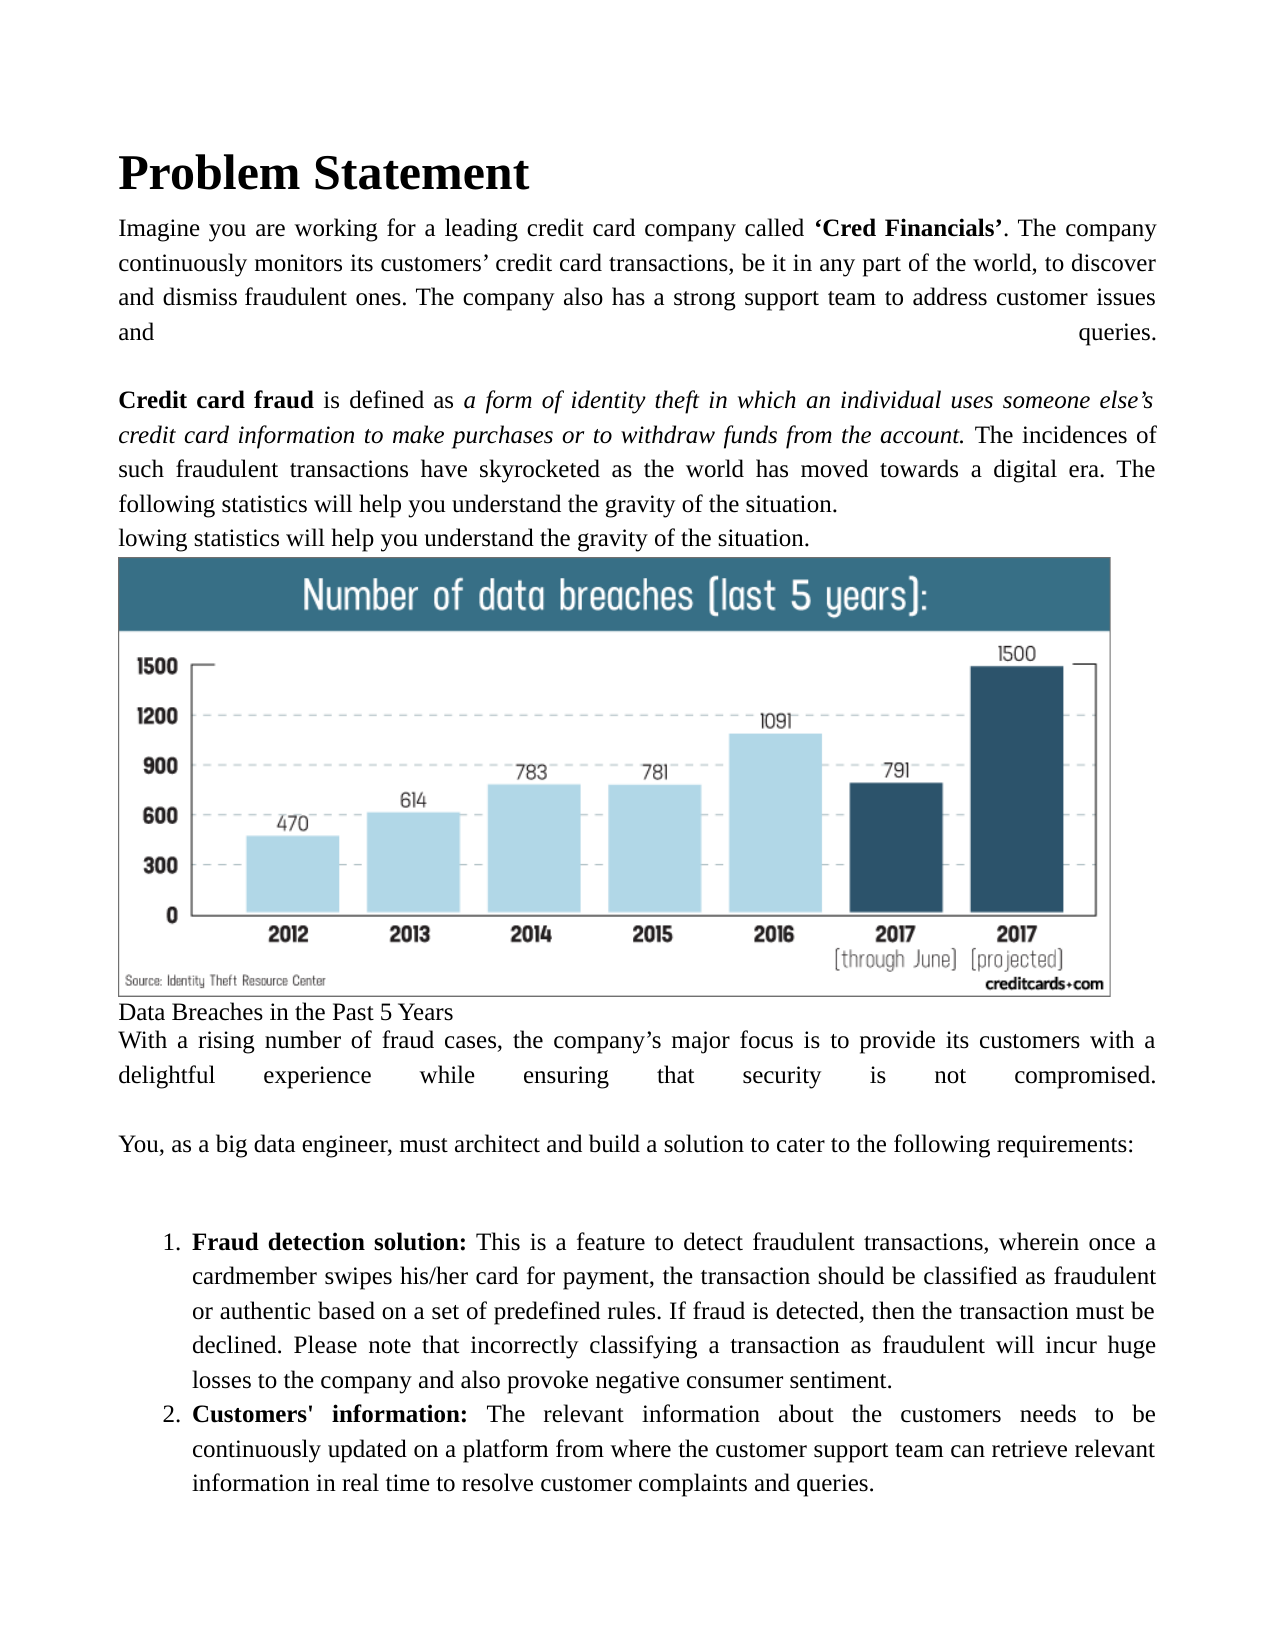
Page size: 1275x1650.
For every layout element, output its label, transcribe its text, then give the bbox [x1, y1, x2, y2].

list Customers' information: The relevant information about the customers needs to be continuously updated on a platform from where the customer support team can retrieve relevant information in real time to resolve customer complaints and queries. [162, 1399, 1157, 1497]
text With a rising number of fraud cases, the company’s major focus is to provide its customers with a delightful experience while ensuring that security is not compromised. You, as a big data engineer, must architect and build a solution to cater to the following requirements: [118, 1025, 1157, 1158]
text lowing statistics will help you understand the gravity of the situation. [118, 523, 1157, 552]
text Data Breaches in the Past 5 Years [118, 997, 1157, 1025]
picture [118, 557, 1111, 997]
text Imagine you are working for a leading credit card company called ‘Cred Financials’. The company continuously monitors its customers’ credit card transactions, be it in any part of the world, to discover and dismiss fraudulent ones. The company also has a strong support team to address customer issues and queries. Credit card fraud is defined as a form of identity theft in which an individual uses someone else’s credit card information to make purchases or to withdraw funds from the account. The incidences of such fraudulent transactions have skyrocketed as the world has moved towards a digital era. The following statistics will help you understand the gravity of the situation. [118, 213, 1157, 518]
subtitle Problem Statement [118, 143, 1157, 201]
list Fraud detection solution: This is a feature to detect fraudulent transactions, wherein once a cardmember swipes his/her card for payment, the transaction should be classified as fraudulent or authentic based on a set of predefined rules. If fraud is detected, then the transaction must be declined. Please note that incorrectly classifying a transaction as fraudulent will incur huge losses to the company and also provoke negative consumer sentiment. [162, 1227, 1157, 1394]
